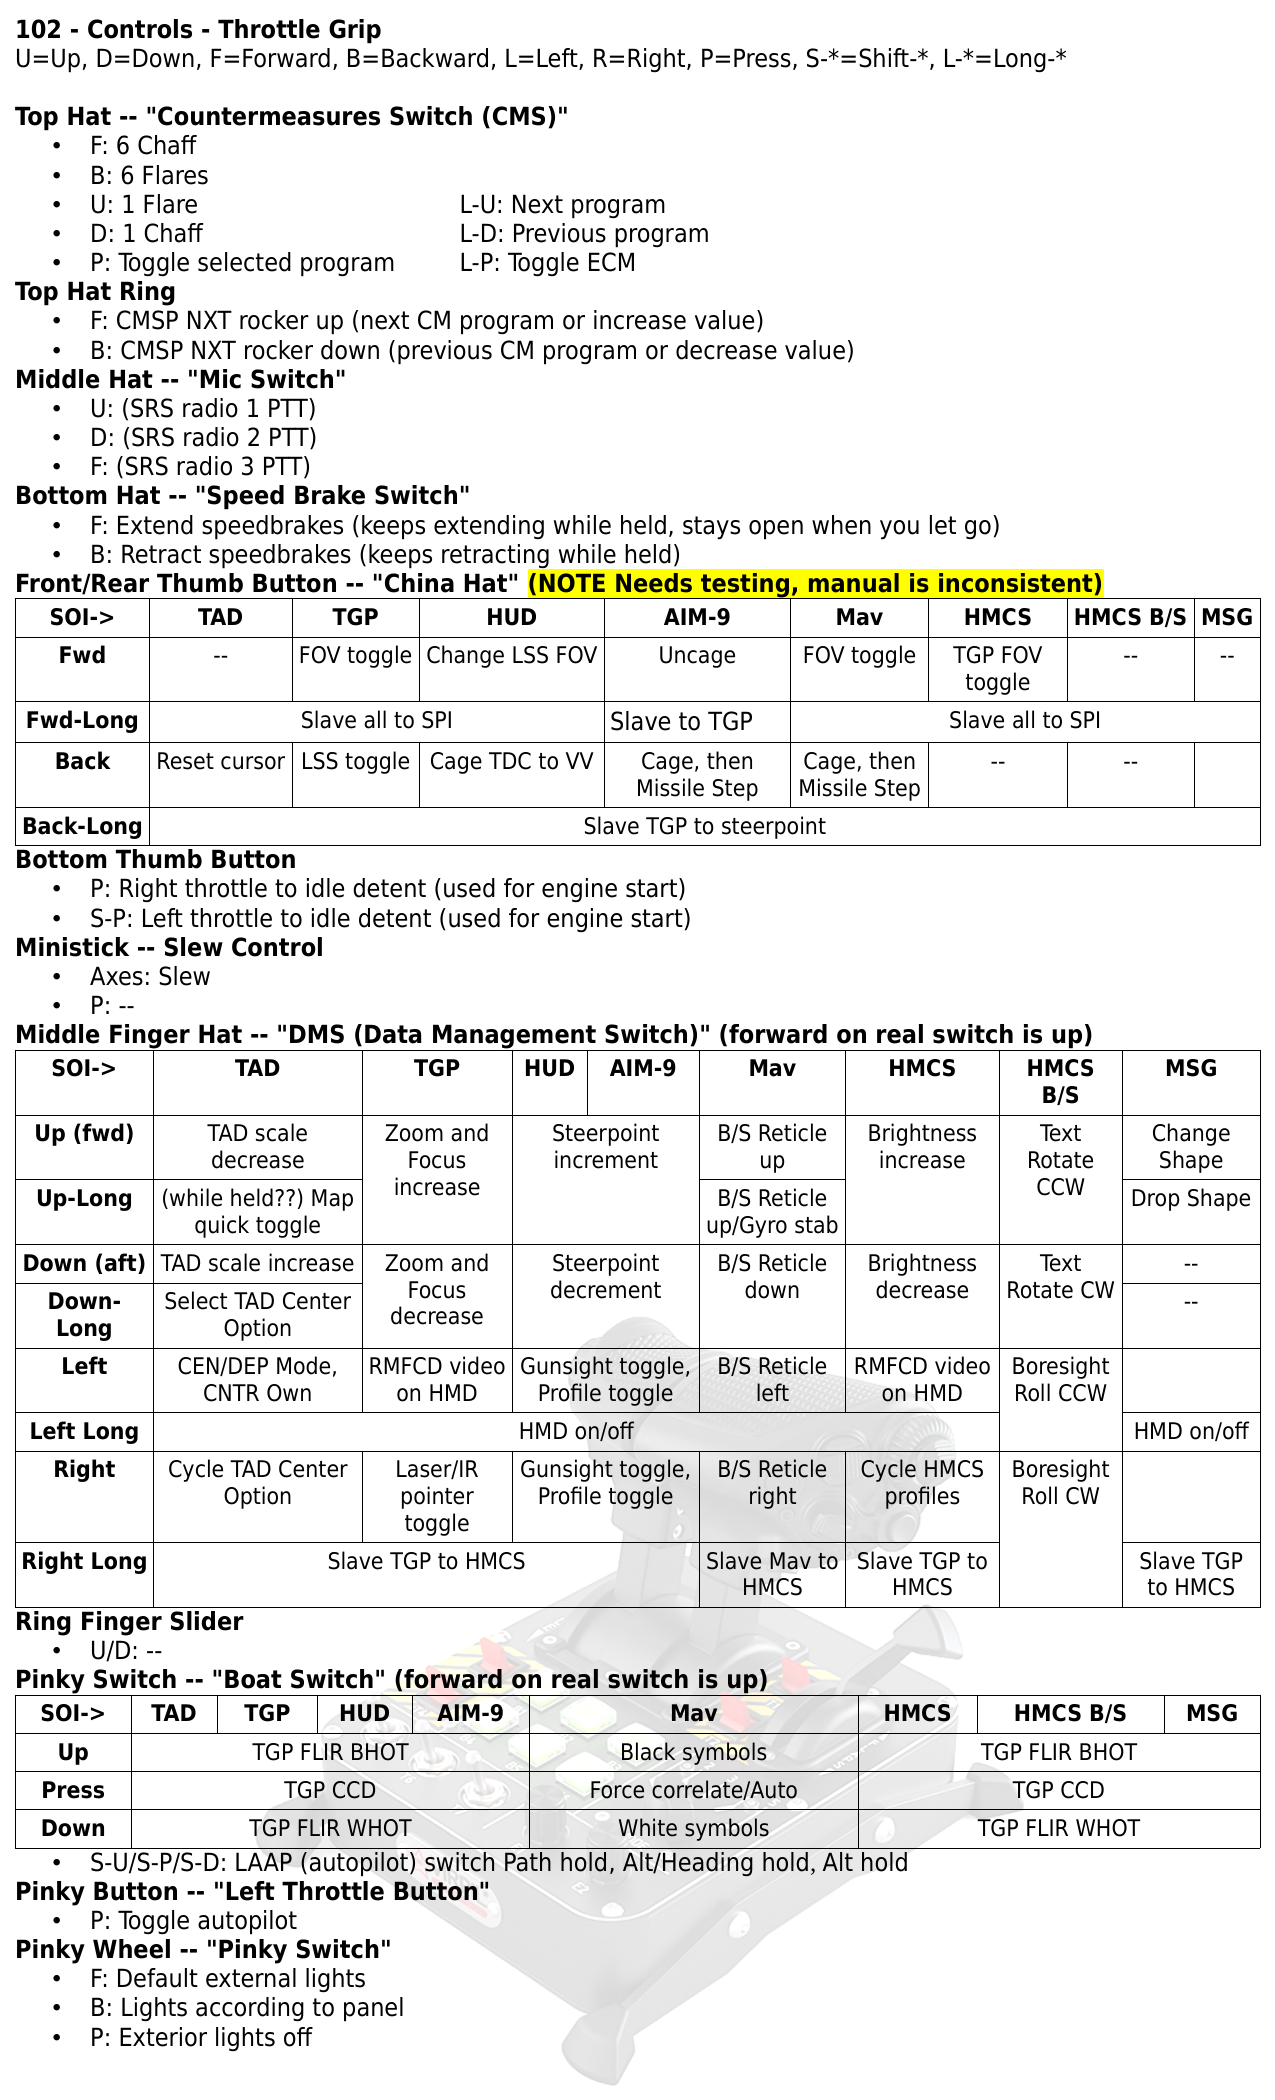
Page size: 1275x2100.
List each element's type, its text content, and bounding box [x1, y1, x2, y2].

table_cell TAD scale decrease [154, 1116, 362, 1179]
text Bottom Hat -- "Speed Brake Switch" [15, 482, 1260, 511]
table_header TAD [132, 1696, 217, 1733]
table_cell Back [16, 743, 149, 807]
table_header TAD [154, 1051, 362, 1114]
table_cell Change Shape [1123, 1116, 1260, 1179]
table_cell Slave all to SPI [791, 702, 1260, 742]
table_header TGP [363, 1051, 512, 1114]
table_cell Uncage [605, 638, 790, 701]
text Pinky Switch -- "Boat Switch" (forward on real switch is up) [15, 1665, 230, 1694]
table_cell Reset cursor [150, 743, 292, 807]
table_header MSG [1123, 1051, 1260, 1114]
list P: Toggle selected program L-P: Toggle ECM [52, 248, 1260, 277]
list P: Exterior lights off [1045, 2023, 1260, 2052]
table_cell HMD on/off [1123, 1413, 1260, 1451]
list P: -- [52, 991, 1260, 1020]
table_cell Back-Long [16, 808, 149, 845]
table_cell Steerpoint decrement [513, 1245, 699, 1307]
table_cell Boresight Roll CCW [1045, 1349, 1122, 1451]
list B: Retract speedbrakes (keeps retracting while held) [52, 540, 1260, 569]
table_cell Slave to TGP [605, 702, 790, 742]
list F: CMSP NXT rocker up (next CM program or increase value) [52, 307, 1260, 336]
text Top Hat Ring [15, 277, 1260, 307]
table_header MSG [1165, 1696, 1260, 1733]
table_header TAD [150, 599, 292, 637]
table_cell Slave TGP to HMCS [154, 1543, 230, 1607]
table_cell -- [1068, 638, 1194, 701]
table_cell Up-Long [16, 1180, 153, 1244]
table_header Mav [700, 1051, 845, 1114]
text Top Hat -- "Countermeasures Switch (CMS)" [15, 102, 1260, 132]
table_cell -- [929, 743, 1067, 807]
table_header AIM-9 [605, 599, 790, 637]
table_cell HMD on/off [154, 1413, 230, 1451]
table_cell Down-Long [16, 1284, 153, 1347]
table_header HMCS B/S [1045, 1696, 1164, 1733]
table_cell Right Long [16, 1543, 153, 1607]
list P: Exterior lights off [52, 2023, 230, 2052]
table_cell Text Rotate CCW [1000, 1116, 1122, 1244]
list B: Lights according to panel [52, 1993, 230, 2023]
text Bottom Thumb Button [15, 846, 1260, 874]
table_cell Text Rotate CW [1000, 1245, 1122, 1347]
table_cell TGP FLIR BHOT [132, 1734, 230, 1771]
list D: (SRS radio 2 PTT) [52, 423, 1260, 452]
table_header SOI-> [16, 1696, 131, 1733]
table_header AIM-9 [588, 1051, 699, 1114]
table_cell Slave TGP to steerpoint [150, 808, 1260, 845]
table_cell -- [1123, 1284, 1260, 1347]
table_header SOI-> [16, 599, 149, 637]
text 102 - Controls - Throttle Grip [15, 15, 1260, 44]
table_header HMCS B/S [1000, 1051, 1122, 1114]
table_cell TAD scale increase [154, 1245, 362, 1282]
table_cell Up [16, 1734, 131, 1771]
table_cell [1123, 1452, 1260, 1542]
table_cell TGP CCD [132, 1772, 230, 1809]
table_cell Steerpoint increment [513, 1116, 699, 1244]
text Middle Hat -- "Mic Switch" [15, 365, 1260, 394]
list U: 1 Flare L-U: Next program [52, 190, 1260, 219]
table_header HMCS [846, 1051, 999, 1114]
table_cell [1123, 1349, 1260, 1412]
list P: Right throttle to idle detent (used for engine start) [52, 874, 1260, 904]
table_cell -- [1195, 638, 1260, 701]
text Ring Finger Slider [15, 1608, 230, 1636]
table_header HMCS [929, 599, 1067, 637]
table_cell Cage, then Missile Step [791, 743, 928, 807]
table_cell Slave all to SPI [150, 702, 604, 742]
table_cell -- [1068, 743, 1194, 807]
list D: 1 Chaff L-D: Previous program [52, 219, 1260, 248]
list S-U/S-P/S-D: LAAP (autopilot) switch Path hold, Alt/Heading hold, Alt hold [1045, 1849, 1260, 1877]
list B: 6 Flares [52, 161, 1260, 190]
table_cell (while held??) Map quick toggle [154, 1180, 362, 1244]
table_cell TGP FLIR BHOT [1045, 1734, 1260, 1771]
table_cell -- [150, 638, 292, 701]
list F: 6 Chaff [52, 132, 1260, 161]
table_cell [1195, 743, 1260, 807]
table_cell Boresight Roll CW [1045, 1452, 1122, 1607]
list F: (SRS radio 3 PTT) [52, 452, 1260, 482]
table_cell Zoom and Focus decrease [363, 1245, 512, 1307]
table_cell TGP FLIR WHOT [1045, 1810, 1260, 1847]
table_cell Left Long [16, 1413, 153, 1451]
list [1045, 1636, 1260, 1665]
table_cell Slave TGP to HMCS [1123, 1543, 1260, 1607]
table_cell FOV toggle [293, 638, 419, 701]
table_cell Left [16, 1349, 153, 1412]
list F: Default external lights [1045, 1964, 1260, 1993]
table_header HUD [513, 1051, 587, 1114]
list U/D: -- [52, 1636, 230, 1665]
table_cell Press [16, 1772, 131, 1809]
text Pinky Wheel -- "Pinky Switch" [1045, 1935, 1260, 1964]
text Pinky Button -- "Left Throttle Button" [15, 1877, 230, 1906]
table_cell Down [16, 1810, 131, 1847]
table_cell Cage TDC to VV [420, 743, 604, 807]
list B: CMSP NXT rocker down (previous CM program or decrease value) [52, 336, 1260, 365]
table_cell Drop Shape [1123, 1180, 1260, 1244]
table_cell TGP FLIR WHOT [132, 1810, 230, 1847]
table_cell Fwd [16, 638, 149, 701]
list F: Default external lights [52, 1964, 230, 1993]
list Axes: Slew [52, 962, 1260, 991]
list P: Toggle autopilot [52, 1906, 230, 1935]
table_cell B/S Reticle down [700, 1245, 845, 1307]
text Ring Finger Slider [1045, 1608, 1260, 1636]
text Ministick -- Slew Control [15, 933, 1260, 962]
text Front/Rear Thumb Button -- "China Hat" (NOTE Needs testing, manual is inconsistent) [15, 569, 1260, 598]
table_header HUD [420, 599, 604, 637]
list B: Lights according to panel [1045, 1993, 1260, 2023]
table_cell Brightness decrease [846, 1245, 999, 1307]
table_cell B/S Reticle up/Gyro stab [700, 1180, 845, 1244]
list F: Extend speedbrakes (keeps extending while held, stays open when you let go) [52, 511, 1260, 540]
table_cell Select TAD Center Option [154, 1284, 362, 1347]
list S-P: Left throttle to idle detent (used for engine start) [52, 904, 1260, 933]
table_cell TGP CCD [1045, 1772, 1260, 1809]
text U=Up, D=Down, F=Forward, B=Backward, L=Left, R=Right, P=Press, S-*=Shift-*, L-*=Long-* [15, 44, 1260, 73]
table_cell Down (aft) [16, 1245, 153, 1282]
table_cell Up (fwd) [16, 1116, 153, 1179]
table_cell FOV toggle [791, 638, 928, 701]
list S-U/S-P/S-D: LAAP (autopilot) switch Path hold, Alt/Heading hold, Alt hold [52, 1849, 230, 1877]
table_cell CEN/DEP Mode, CNTR Own [154, 1349, 230, 1412]
text Middle Finger Hat -- "DMS (Data Management Switch)" (forward on real switch is up) [15, 1020, 1260, 1049]
list U: (SRS radio 1 PTT) [52, 394, 1260, 423]
table_cell TGP FOV toggle [929, 638, 1067, 701]
table_cell Fwd-Long [16, 702, 149, 742]
table_header HMCS B/S [1068, 599, 1194, 637]
table_cell -- [1123, 1245, 1260, 1282]
table_header MSG [1195, 599, 1260, 637]
text Pinky Wheel -- "Pinky Switch" [15, 1935, 230, 1964]
text Pinky Switch -- "Boat Switch" (forward on real switch is up) [1045, 1665, 1260, 1694]
table_header TGP [293, 599, 419, 637]
table_cell Change LSS FOV [420, 638, 604, 701]
table_cell B/S Reticle up [700, 1116, 845, 1179]
table_header TGP [218, 1696, 230, 1733]
table_header SOI-> [16, 1051, 153, 1114]
table_header Mav [791, 599, 928, 637]
list P: Toggle autopilot [1045, 1906, 1260, 1935]
table_cell Brightness increase [846, 1116, 999, 1244]
table_cell Cage, then Missile Step [605, 743, 790, 807]
table_cell LSS toggle [293, 743, 419, 807]
table_cell Zoom and Focus increase [363, 1116, 512, 1244]
text Pinky Button -- "Left Throttle Button" [1045, 1877, 1260, 1906]
table_cell Cycle TAD Center Option [154, 1452, 230, 1542]
table_cell Right [16, 1452, 153, 1542]
